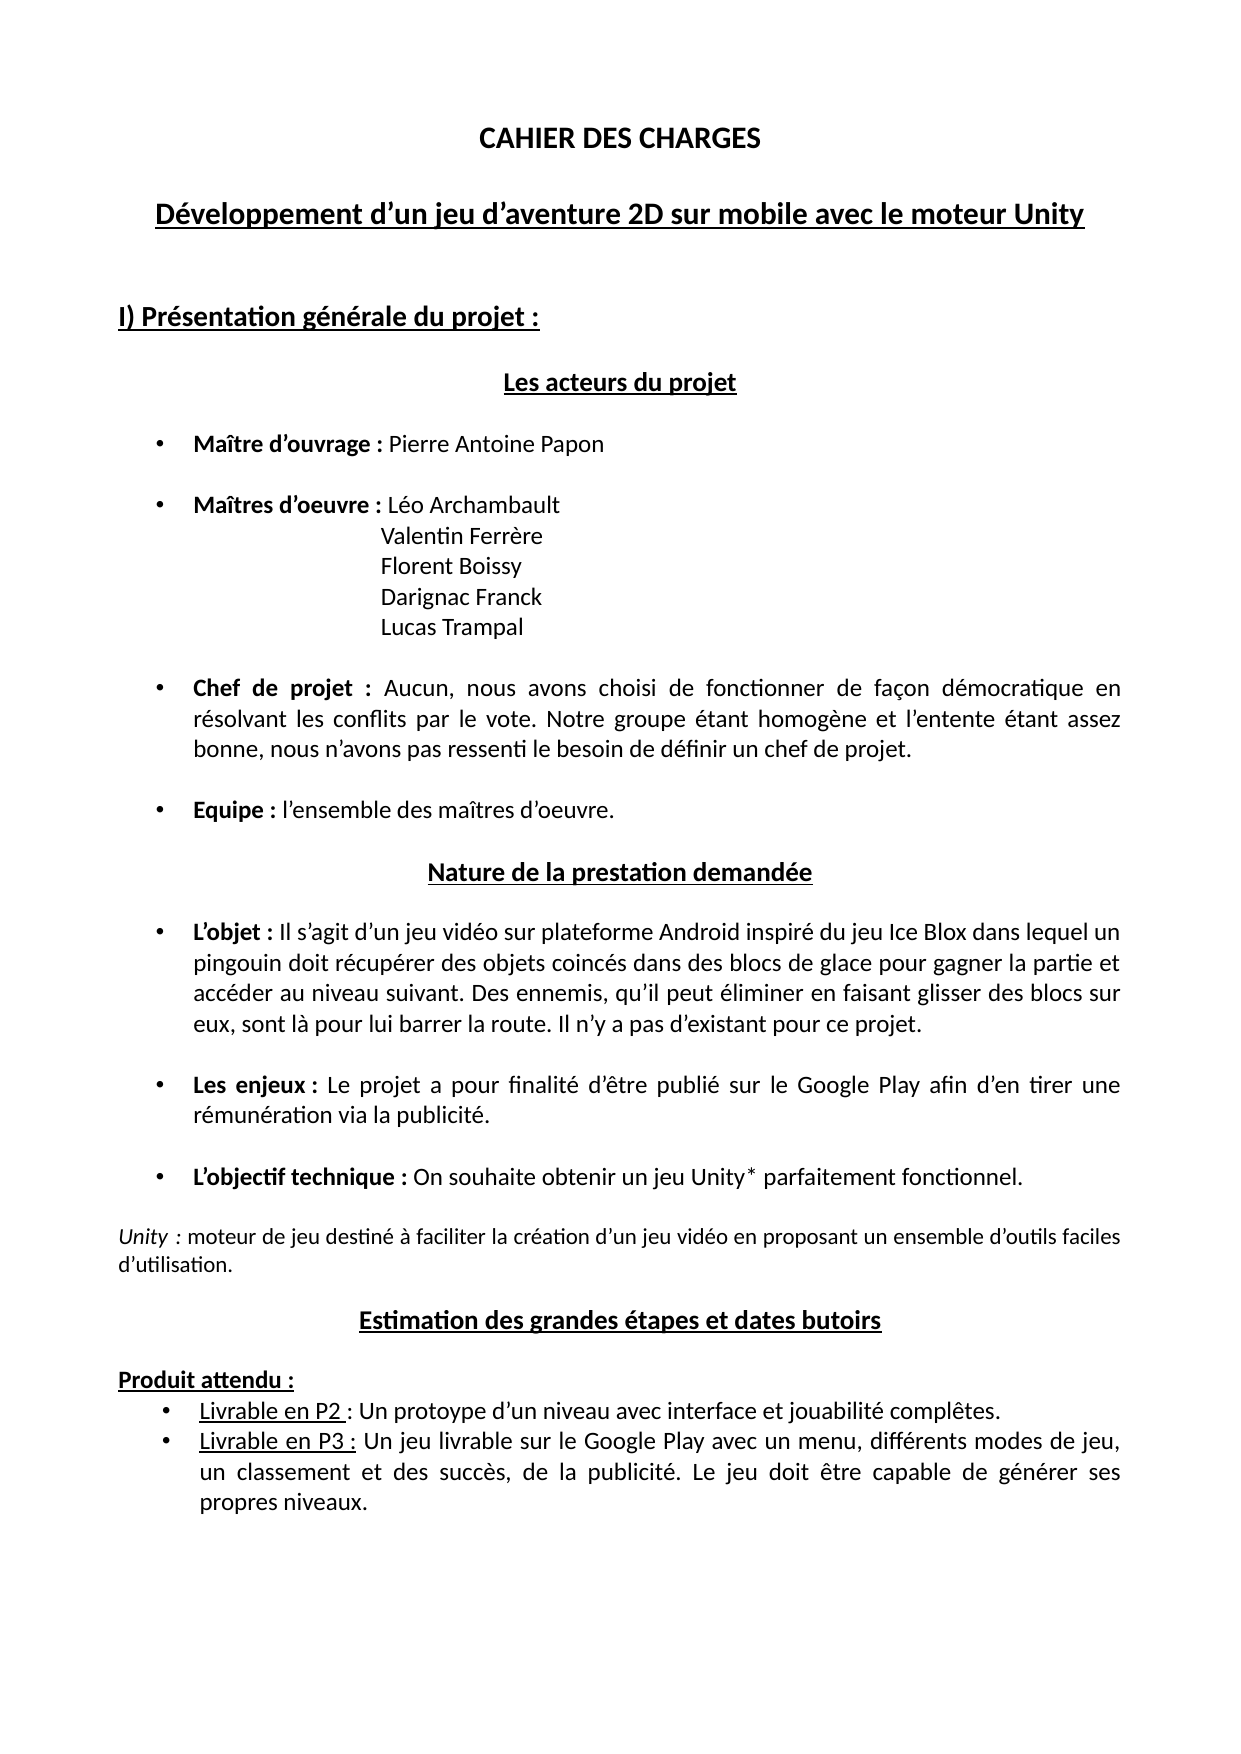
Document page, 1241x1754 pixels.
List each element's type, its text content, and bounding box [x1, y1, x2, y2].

list Les enjeux : Le projet a pour finalité d’être publié sur le Google Play afin d’en tirer une rémunération via la publicité. [156, 1069, 1122, 1130]
text I) Présentation générale du projet : [118, 298, 1122, 334]
text Développement d’un jeu d’aventure 2D sur mobile avec le moteur Unity [118, 194, 1122, 232]
text Florent Boissy [381, 550, 1122, 581]
text Unity : moteur de jeu destiné à faciliter la création d’un jeu vidéo en proposant un ensemble d’outils faciles d’utilisation. [118, 1222, 1122, 1278]
text Nature de la prestation demandée [118, 856, 1122, 888]
list Livrable en P3 : Un jeu livrable sur le Google Play avec un menu, différents modes de jeu, un classement et des succès, de la publicité. Le jeu doit être capable de générer ses propres niveaux. [162, 1425, 1122, 1517]
text Valentin Ferrère [381, 520, 1122, 550]
list L’objectif technique : On souhaite obtenir un jeu Unity* parfaitement fonctionnel. [156, 1161, 1122, 1191]
text Estimation des grandes étapes et dates butoirs [118, 1303, 1122, 1336]
text Darignac Franck [381, 581, 1122, 611]
text CAHIER DES CHARGES [118, 118, 1122, 156]
list Maîtres d’oeuvre : Léo Archambault [156, 489, 1122, 520]
list Equipe : l’ensemble des maîtres d’oeuvre. [156, 794, 1122, 825]
list Chef de projet : Aucun, nous avons choisi de fonctionner de façon démocratique en résolvant les conflits par le vote. Notre groupe étant homogène et l’entente étant assez bonne, nous n’avons pas ressenti le besoin de définir un chef de projet. [156, 672, 1122, 764]
text Les acteurs du projet [118, 365, 1122, 398]
list Livrable en P2 : Un protoype d’un niveau avec interface et jouabilité complêtes. [162, 1395, 1122, 1425]
list L’objet : Il s’agit d’un jeu vidéo sur plateforme Android inspiré du jeu Ice Blox dans lequel un pingouin doit récupérer des objets coincés dans des blocs de glace pour gagner la partie et accéder au niveau suivant. Des ennemis, qu’il peut éliminer en faisant glisser des blocs sur eux, sont là pour lui barrer la route. Il n’y a pas d’existant pour ce projet. [156, 917, 1122, 1039]
text Lucas Trampal [381, 611, 1122, 642]
list Maître d’ouvrage : Pierre Antoine Papon [156, 428, 1122, 459]
text Produit attendu : [118, 1364, 1122, 1395]
